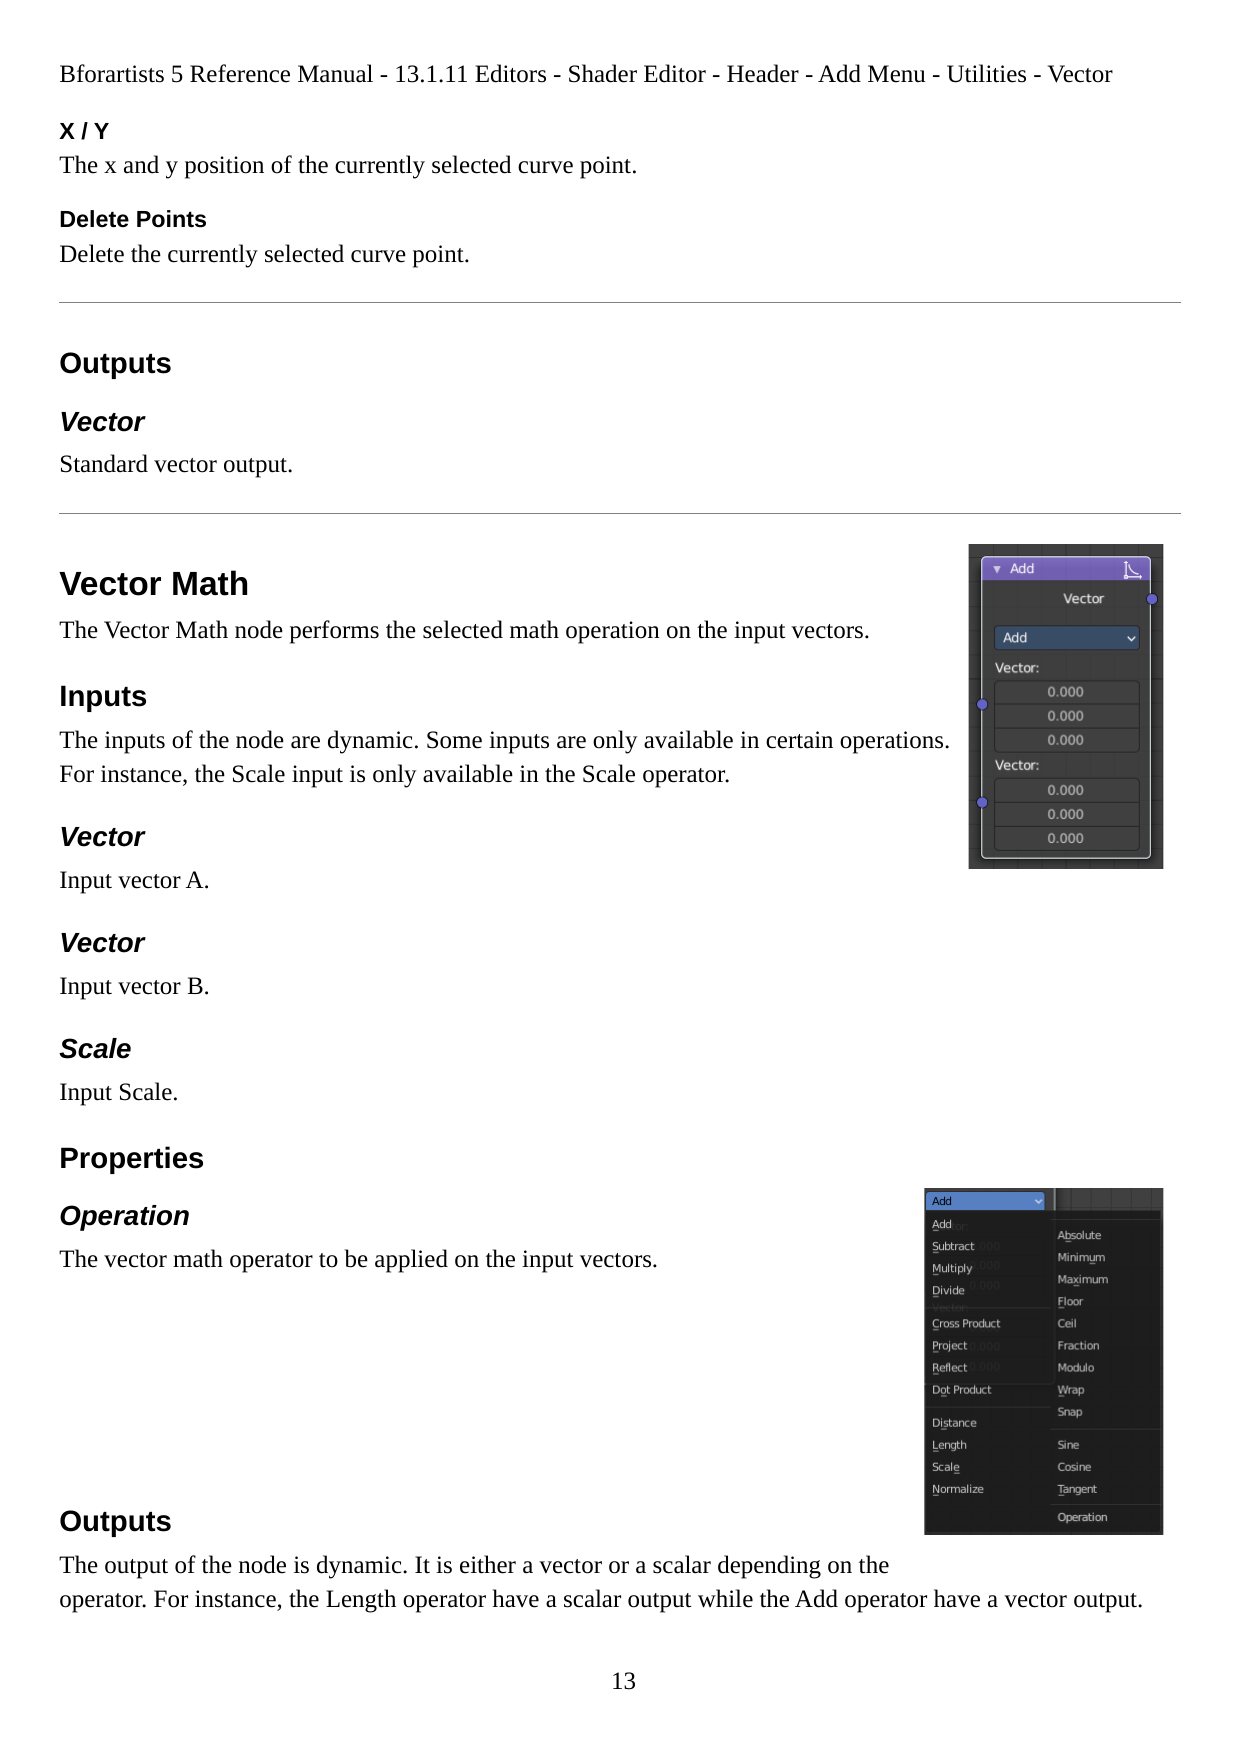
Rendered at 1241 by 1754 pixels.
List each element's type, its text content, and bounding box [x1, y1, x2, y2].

subtitle [1164, 564, 1181, 602]
picture [968, 544, 1164, 869]
subtitle Vector Math [59, 564, 968, 602]
subtitle Operation [59, 1199, 924, 1231]
text The Vector Math node performs the selected math operation on the input vectors. [59, 615, 968, 643]
subtitle X / Y [59, 117, 1181, 144]
subtitle [1164, 1199, 1181, 1231]
subtitle Outputs [59, 1504, 1181, 1537]
subtitle Delete Points [59, 206, 1181, 232]
subtitle Outputs [59, 346, 1181, 380]
subtitle [1164, 821, 1181, 853]
subtitle Vector [59, 821, 968, 853]
text Standard vector output. [59, 449, 1181, 478]
picture [924, 1188, 1164, 1535]
text The vector math operator to be applied on the input vectors. [59, 1244, 924, 1272]
text The inputs of the node are dynamic. Some inputs are only available in certain operations. For instance, the Scale input is only available in the Scale operator. [59, 725, 968, 788]
subtitle Inputs [59, 678, 968, 712]
text The x and y position of the currently selected curve point. [59, 150, 1181, 179]
text Input vector B. [59, 971, 1181, 1000]
subtitle Properties [59, 1141, 1181, 1174]
text Input vector A. [59, 865, 1181, 894]
subtitle [1164, 678, 1181, 712]
subtitle Scale [59, 1033, 1181, 1064]
text Input Scale. [59, 1077, 1181, 1106]
subtitle Vector [59, 405, 1181, 437]
text Delete the currently selected curve point. [59, 239, 1181, 267]
subtitle Vector [59, 927, 1181, 958]
text The output of the node is dynamic. It is either a vector or a scalar depending on the operator. For instance, the Length operator have a scalar output while the Add operator have a vector output. [59, 1550, 1181, 1613]
